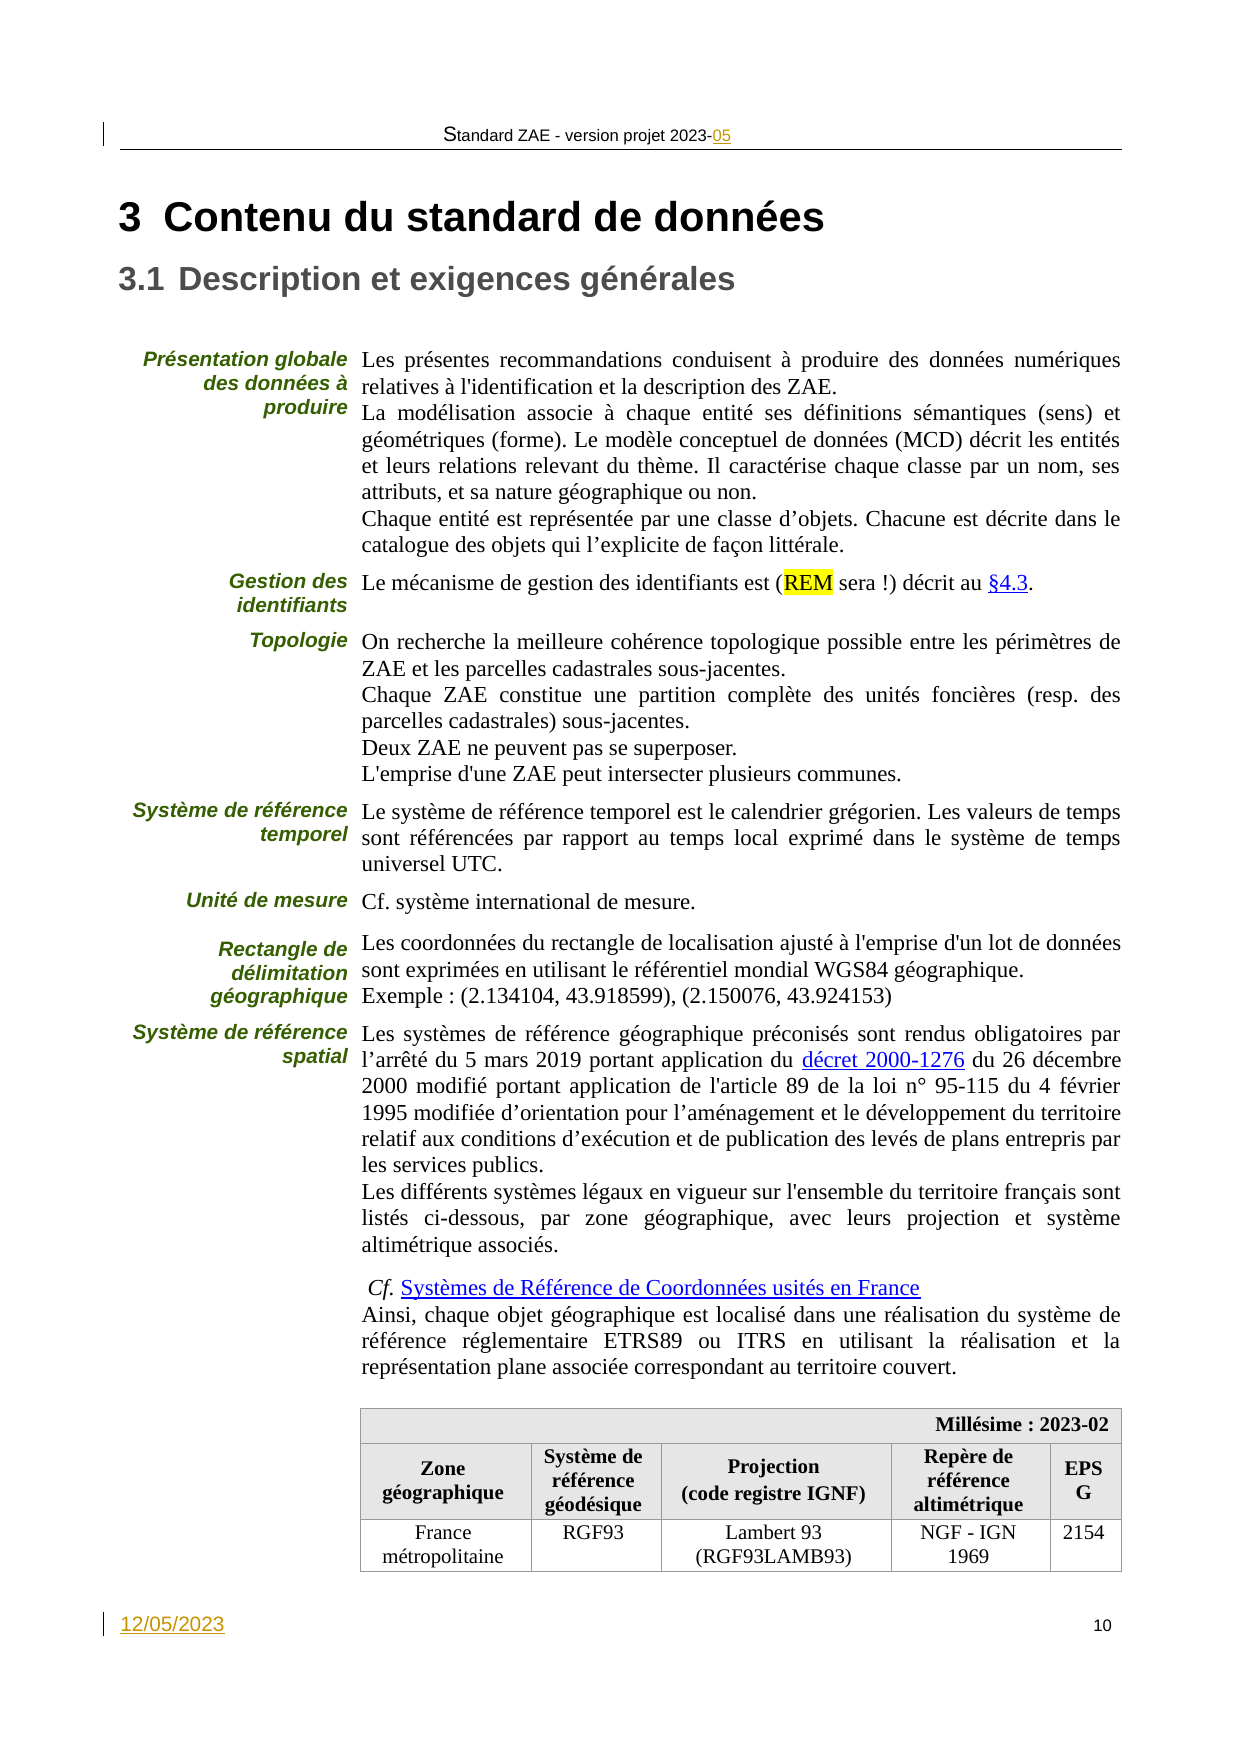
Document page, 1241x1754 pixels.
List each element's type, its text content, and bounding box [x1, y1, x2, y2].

table_cell Cf. Systèmes de Référence de Coordonnées usités en France Ainsi, chaque objet géographique est localisé dans une réalisation du système de référence réglementaire ETRS89 ou ITRS en utilisant la réalisation et la représentation plane associée correspondant au territoire couvert. [355, 1263, 1122, 1386]
table_cell Zone géographique [361, 1444, 531, 1519]
table_cell [118, 1263, 355, 1386]
table_cell Projection (code registre IGNF) [662, 1444, 891, 1519]
table_cell Système de référence spatial [118, 1014, 355, 1263]
table_cell Gestion des identifiants [118, 563, 355, 622]
table_cell France métropolitaine [361, 1520, 531, 1571]
table_header Millésime : 2023-02 [361, 1409, 1121, 1443]
table_cell Le système de référence temporel est le calendrier grégorien. Les valeurs de temps sont référencées par rapport au temps local exprimé dans le système de temps universel UTC. [355, 792, 1122, 883]
table_cell Les systèmes de référence géographique préconisés sont rendus obligatoires par l’arrêté du 5 mars 2019 portant application du décret 2000‑1276 du 26 décembre 2000 modifié portant application de l'article 89 de la loi n° 95-115 du 4 février 1995 modifiée d’orientation pour l’aménagement et le développement du territoire relatif aux conditions d’exécution et de publication des levés de plans entrepris par les services publics. Les différents systèmes légaux en vigueur sur l'ensemble du territoire français sont listés ci-dessous, par zone géographique, avec leurs projection et système altimétrique associés. [355, 1014, 1122, 1263]
table_cell Les coordonnées du rectangle de localisation ajusté à l'emprise d'un lot de données sont exprimées en utilisant le référentiel mondial WGS84 géographique. Exemple : (2.134104, 43.918599), (2.150076, 43.924153) [355, 924, 1122, 1014]
table_cell Système de référence géodésique [532, 1444, 661, 1519]
table_cell Repère de référence altimétrique [892, 1444, 1050, 1519]
table_cell Topologie [118, 623, 355, 792]
table_cell NGF - IGN 1969 [892, 1520, 1050, 1571]
subtitle Contenu du standard de données [118, 193, 1122, 241]
table_cell RGF93 [532, 1520, 661, 1571]
table_header Les présentes recommandations conduisent à produire des données numériques relatives à l'identification et la description des ZAE. La modélisation associe à chaque entité ses définitions sémantiques (sens) et géométriques (forme). Le modèle conceptuel de données (MCD) décrit les entités et leurs relations relevant du thème. Il caractérise chaque classe par un nom, ses attributs, et sa nature géographique ou non. Chaque entité est représentée par une classe d’objets. Chacune est décrite dans le catalogue des objets qui l’explicite de façon littérale. [355, 341, 1122, 563]
table_cell 2154 [1051, 1520, 1121, 1571]
table_header Présentation globale des données à produire [118, 341, 355, 563]
table_cell Le mécanisme de gestion des identifiants est (REM sera !) décrit au §4.3. [355, 563, 1122, 622]
table_cell Unité de mesure [118, 883, 355, 923]
table_cell On recherche la meilleure cohérence topologique possible entre les périmètres de ZAE et les parcelles cadastrales sous-jacentes. Chaque ZAE constitue une partition complète des unités foncières (resp. des parcelles cadastrales) sous-jacentes. Deux ZAE ne peuvent pas se superposer. L'emprise d'une ZAE peut intersecter plusieurs communes. [355, 623, 1122, 792]
table_cell Rectangle de délimitation géographique [118, 924, 355, 1014]
table_cell Système de référence temporel [118, 792, 355, 883]
table_cell EPSG [1051, 1444, 1121, 1519]
table_cell Cf. système international de mesure. [355, 883, 1122, 923]
table_cell Lambert 93 (RGF93LAMB93) [662, 1520, 891, 1571]
subtitle Description et exigences générales [118, 259, 1122, 297]
